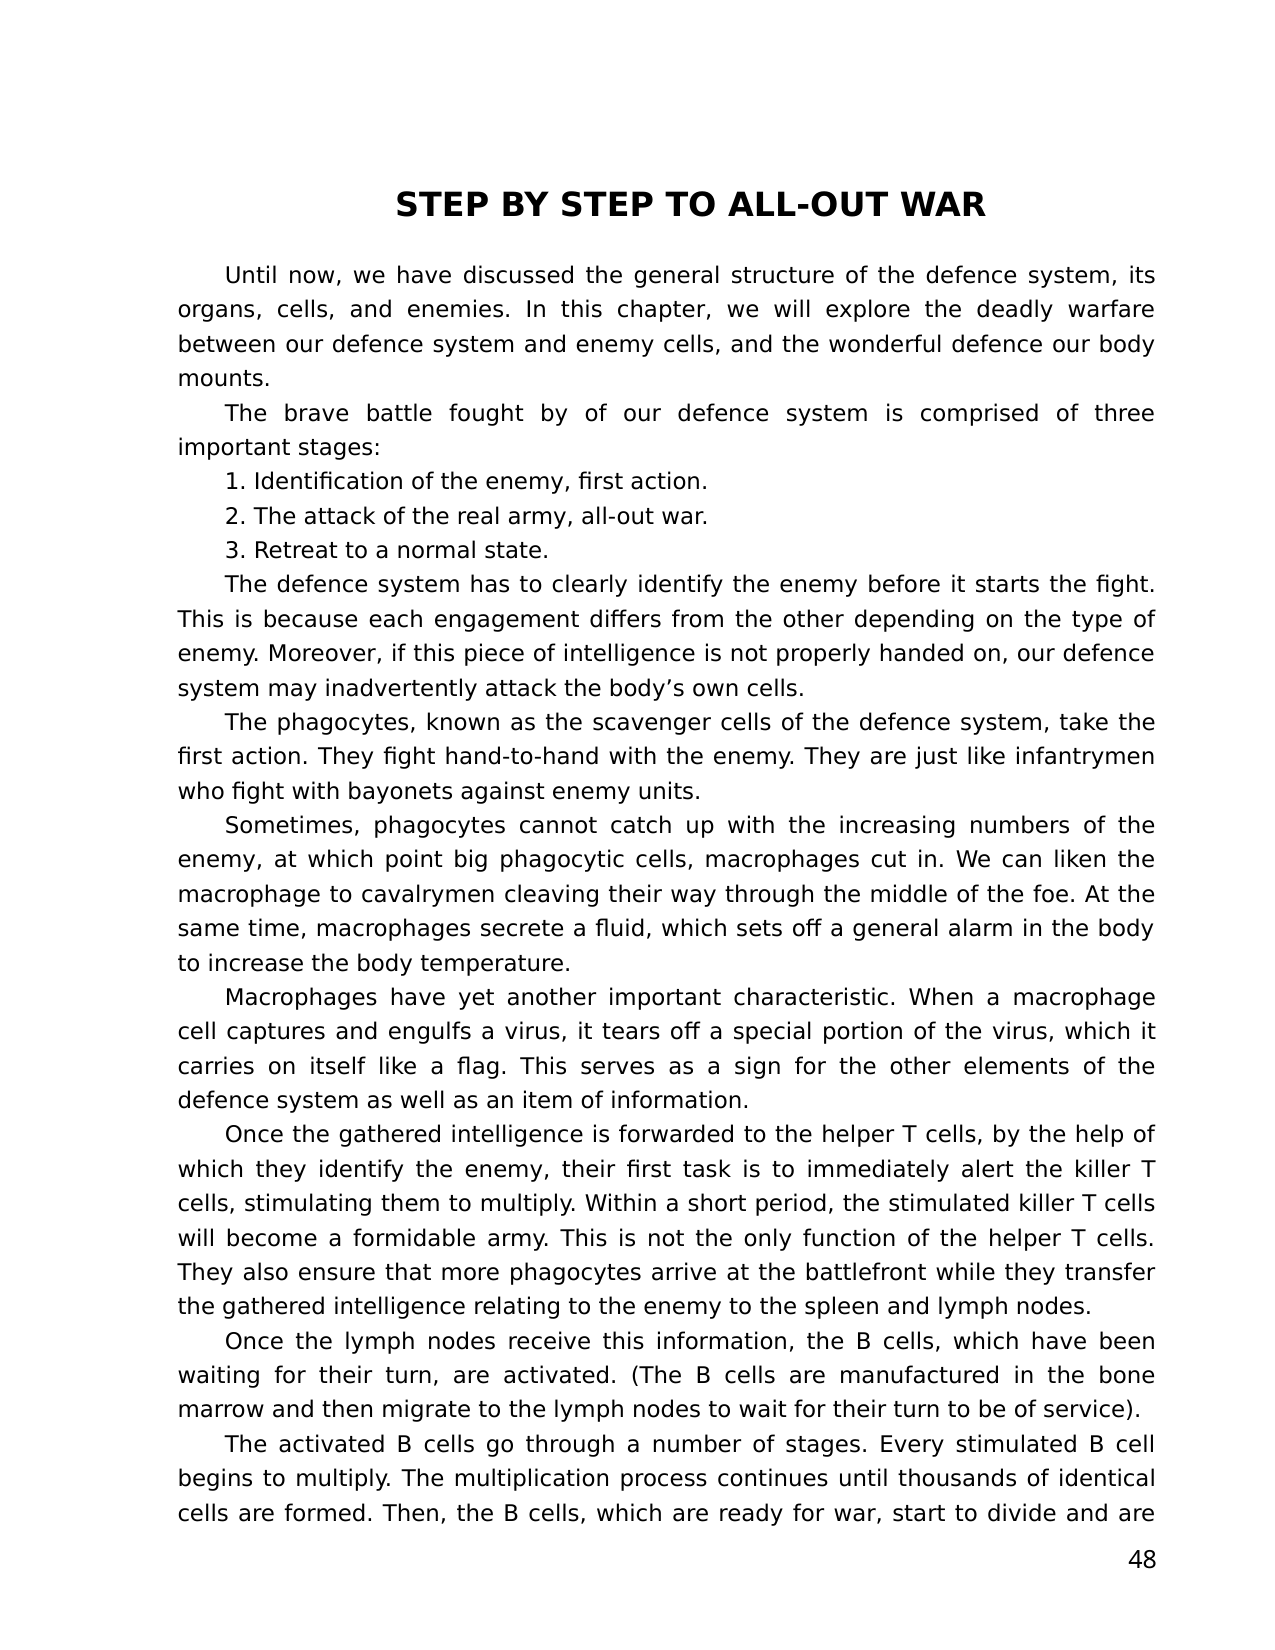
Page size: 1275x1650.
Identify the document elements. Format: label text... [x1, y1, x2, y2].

text 1. Identification of the enemy, first action. [177, 462, 1157, 497]
text The phagocytes, known as the scavenger cells of the defence system, take the first action. They fight hand-to-hand with the enemy. They are just like infantrymen who fight with bayonets against enemy units. [177, 703, 1157, 806]
text Sometimes, phagocytes cannot catch up with the increasing numbers of the enemy, at which point big phagocytic cells, macrophages cut in. We can liken the macrophage to cavalrymen cleaving their way through the middle of the foe. At the same time, macrophages secrete a fluid, which sets off a general alarm in the body to increase the body temperature. [177, 806, 1157, 978]
text The defence system has to clearly identify the enemy before it starts the fight. This is because each engagement differs from the other depending on the type of enemy. Moreover, if this piece of intelligence is not properly handed on, our defence system may inadvertently attack the body’s own cells. [177, 565, 1157, 703]
text STEP BY STEP TO ALL-OUT WAR [177, 185, 1157, 224]
text Macrophages have yet another important characteristic. When a macrophage cell captures and engulfs a virus, it tears off a special portion of the virus, which it carries on itself like a flag. This serves as a sign for the other elements of the defence system as well as an item of information. [177, 978, 1157, 1115]
text Once the lymph nodes receive this information, the B cells, which have been waiting for their turn, are activated. (The B cells are manufactured in the bone marrow and then migrate to the lymph nodes to wait for their turn to be of service). [177, 1322, 1157, 1425]
text Until now, we have discussed the general structure of the defence system, its organs, cells, and enemies. In this chapter, we will explore the deadly warfare between our defence system and enemy cells, and the wonderful defence our body mounts. [177, 256, 1157, 393]
text The activated B cells go through a number of stages. Every stimulated B cell begins to multiply. The multiplication process continues until thousands of identical cells are formed. Then, the B cells, which are ready for war, start to divide and are [177, 1425, 1157, 1528]
text Once the gathered intelligence is forwarded to the helper T cells, by the help of which they identify the enemy, their first task is to immediately alert the killer T cells, stimulating them to multiply. Within a short period, the stimulated killer T cells will become a formidable army. This is not the only function of the helper T cells. They also ensure that more phagocytes arrive at the battlefront while they transfer the gathered intelligence relating to the enemy to the spleen and lymph nodes. [177, 1115, 1157, 1322]
text The brave battle fought by of our defence system is comprised of three important stages: [177, 393, 1157, 462]
text 2. The attack of the real army, all-out war. [177, 497, 1157, 531]
text 3. Retreat to a normal state. [177, 531, 1157, 565]
